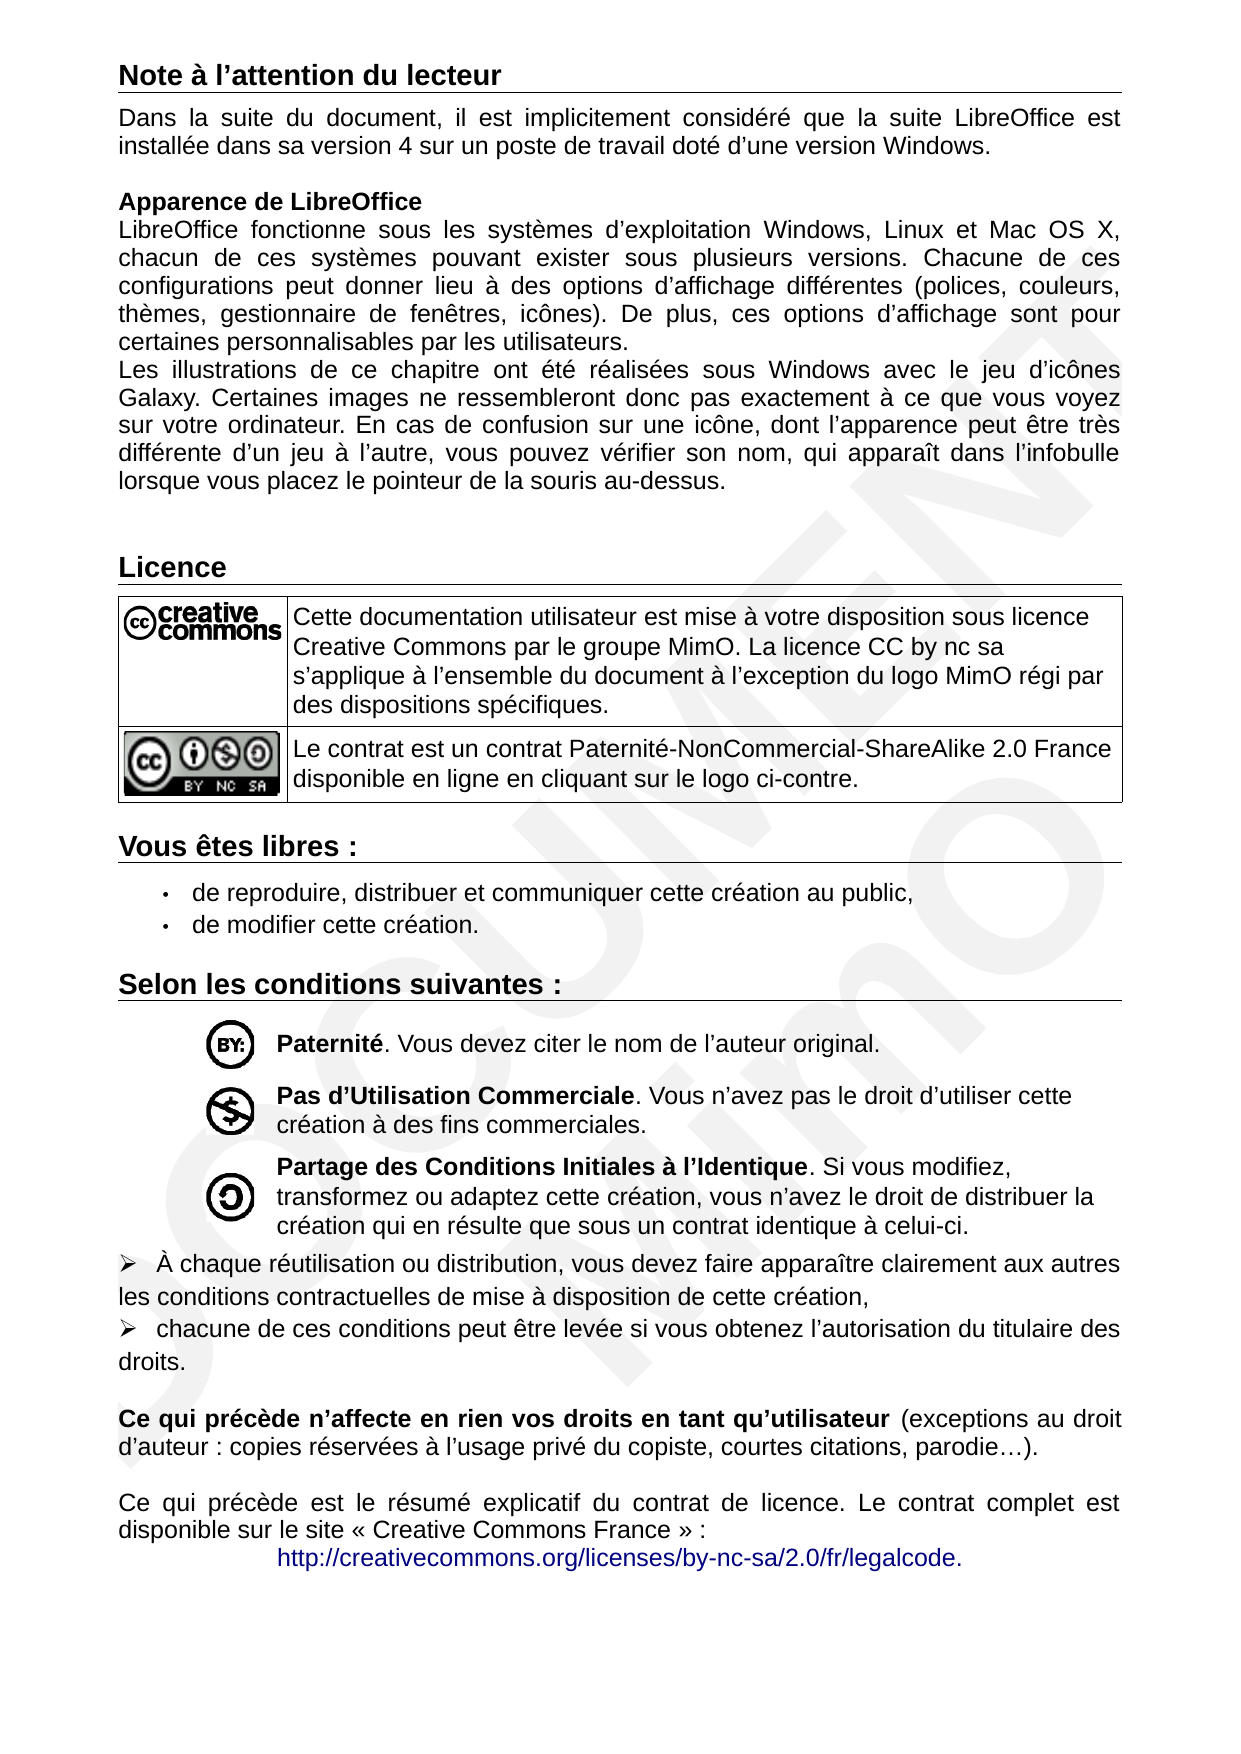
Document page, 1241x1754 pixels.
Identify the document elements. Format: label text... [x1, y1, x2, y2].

picture [123, 731, 280, 796]
text Licence [118, 551, 1122, 584]
table_cell [200, 1146, 270, 1247]
table_header Cette documentation utilisateur est mise à votre disposition sous licence Creative Commons par le groupe MimO. La licence CC by nc sa s’applique à l’ensemble du document à l’exception du logo MimO régi par des dispositions spécifiques. [288, 597, 1122, 726]
text LibreOffice fonctionne sous les systèmes d’exploitation Windows, Linux et Mac OS X, chacun de ces systèmes pouvant exister sous plusieurs versions. Chacune de ces configurations peut donner lieu à des options d’affichage différentes (polices, couleurs, thèmes, gestionnaire de fenêtres, icônes). De plus, ces options d’affichage sont pour certaines personnalisables par les utilisateurs. [118, 216, 1122, 356]
text Ce qui précède est le résumé explicatif du contrat de licence. Le contrat complet est disponible sur le site « Creative Commons France » : [118, 1488, 1122, 1544]
text Ce qui précède n’affecte en rien vos droits en tant qu’utilisateur (exceptions au droit d’auteur : copies réservées à l’usage privé du copiste, courtes citations, parodie…). [118, 1405, 1122, 1461]
list À chaque réutilisation ou distribution, vous devez faire apparaître clairement aux autres les conditions contractuelles de mise à disposition de cette création, [118, 1247, 1122, 1312]
list chacune de ces conditions peut être levée si vous obtenez l’autorisation du titulaire des droits. [118, 1312, 1122, 1377]
picture [123, 602, 282, 640]
table_cell [119, 727, 287, 802]
table_cell Le contrat est un contrat Paternité-NonCommercial-ShareAlike 2.0 France disponible en ligne en cliquant sur le logo ci-contre. [288, 727, 1122, 802]
table_cell Partage des Conditions Initiales à l’Identique. Si vous modifiez, transformez ou adaptez cette création, vous n’avez le droit de distribuer la création qui en résulte que sous un contrat identique à celui-ci. [270, 1146, 1120, 1247]
text Selon les conditions suivantes : [118, 968, 1122, 1000]
text Vous êtes libres : [118, 830, 1122, 862]
table_header [119, 640, 287, 726]
text Dans la suite du document, il est implicitement considéré que la suite LibreOffice est installée dans sa version 4 sur un poste de travail doté d’une version Windows. [118, 104, 1122, 160]
list de modifier cette création. [162, 907, 1122, 940]
table_header [119, 597, 287, 639]
picture [206, 1085, 255, 1135]
table_header [200, 1013, 270, 1074]
table_cell Pas d’Utilisation Commerciale. Vous n’avez pas le droit d’utiliser cette création à des fins commerciales. [270, 1074, 1120, 1146]
picture [206, 1019, 255, 1069]
text Note à l’attention du lecteur [118, 59, 1122, 92]
picture [206, 1171, 255, 1222]
text http://creativecommons.org/licenses/by-nc-sa/2.0/fr/legalcode. [118, 1544, 1122, 1572]
list de reproduire, distribuer et communiquer cette création au public, [162, 875, 1122, 907]
text Apparence de LibreOffice [118, 188, 1122, 216]
text Les illustrations de ce chapitre ont été réalisées sous Windows avec le jeu d’icônes Galaxy. Certaines images ne ressembleront donc pas exactement à ce que vous voyez sur votre ordinateur. En cas de confusion sur une icône, dont l’apparence peut être très différente d’un jeu à l’autre, vous pouvez vérifier son nom, qui apparaît dans l’infobulle lorsque vous placez le pointeur de la souris au-dessus. [118, 356, 1122, 495]
table_header Paternité. Vous devez citer le nom de l’auteur original. [270, 1013, 1120, 1074]
table_cell [200, 1074, 270, 1146]
